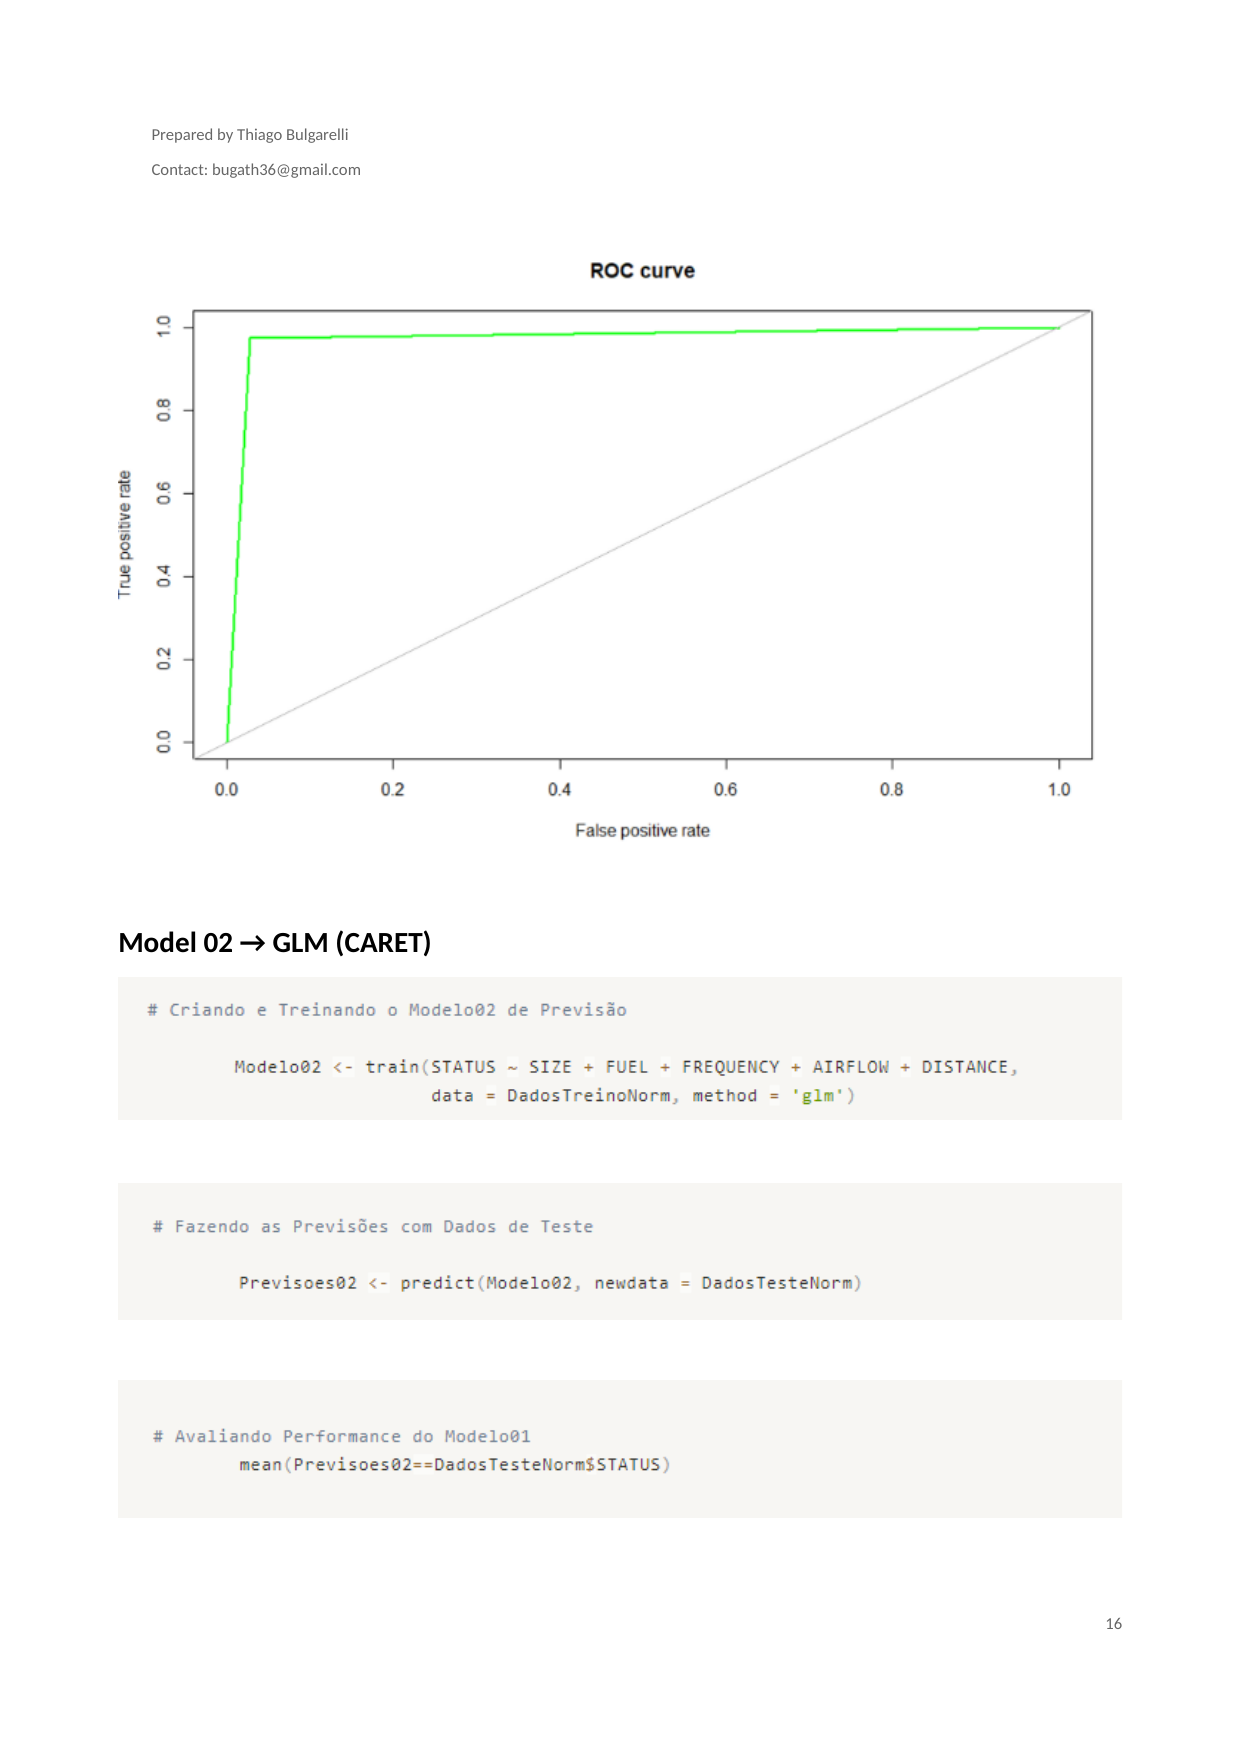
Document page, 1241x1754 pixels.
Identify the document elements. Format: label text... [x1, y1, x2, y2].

picture [118, 234, 1123, 850]
subtitle Model 02 → GLM (CARET) [118, 924, 1122, 960]
picture [118, 1380, 1123, 1518]
picture [118, 1183, 1123, 1320]
picture [118, 977, 1123, 1120]
